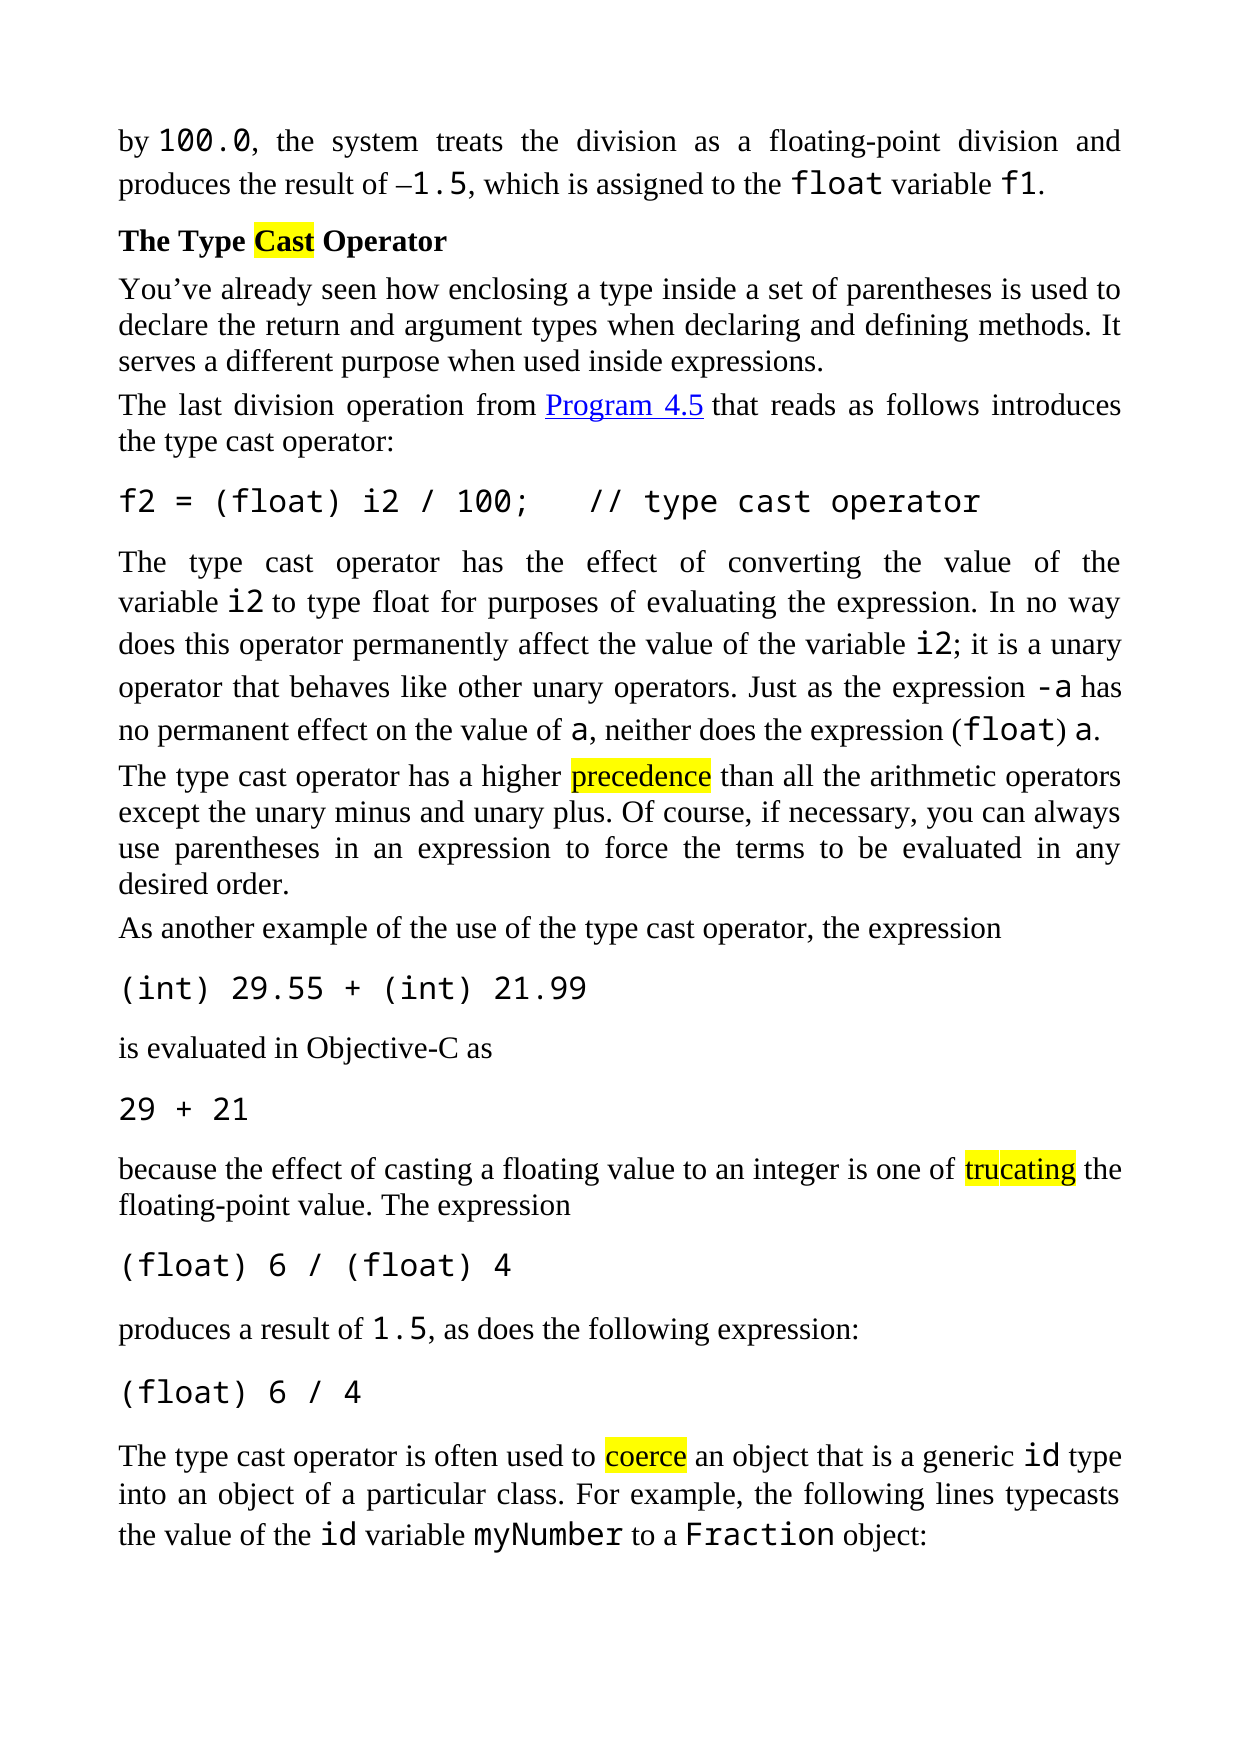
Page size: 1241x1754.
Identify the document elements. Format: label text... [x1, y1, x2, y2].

text (float) 6 / 4 [118, 1369, 1122, 1412]
text As another example of the use of the type cast operator, the expression [118, 909, 1122, 946]
text The last division operation from Program 4.5 that reads as follows introduces the type cast operator: [118, 387, 1122, 458]
text (int) 29.55 + (int) 21.99 [118, 966, 1122, 1009]
text because the effect of casting a floating value to an integer is one of trucating the floating-point value. The expression [118, 1150, 1122, 1222]
text The type cast operator has the effect of converting the value of the variable i2 to type float for purposes of evaluating the expression. In no way does this operator permanently affect the value of the variable i2; it is a unary operator that behaves like other unary operators. Just as the expression -a has no permanent effect on the value of a, neither does the expression (float) a. [118, 543, 1122, 749]
text by 100.0, the system treats the division as a floating-point division and produces the result of –1.5, which is assigned to the float variable f1. [118, 118, 1122, 203]
text (float) 6 / (float) 4 [118, 1243, 1122, 1285]
text f2 = (float) i2 / 100; // type cast operator [118, 479, 1122, 522]
text The type cast operator has a higher precedence than all the arithmetic operators except the unary minus and unary plus. Of course, if necessary, you can always use parentheses in an expression to force the terms to be evaluated in any desired order. [118, 757, 1122, 901]
text produces a result of 1.5, as does the following expression: [118, 1306, 1122, 1349]
text You’ve already seen how enclosing a type inside a set of parentheses is used to declare the return and argument types when declaring and defining methods. It serves a different purpose when used inside expressions. [118, 271, 1122, 378]
text The type cast operator is often used to coerce an object that is a generic id type into an object of a particular class. For example, the following lines typecasts the value of the id variable myNumber to a Fraction object: [118, 1433, 1122, 1554]
text 29 + 21 [118, 1087, 1122, 1129]
text is evaluated in Objective-C as [118, 1030, 1122, 1066]
text The Type Cast Operator [118, 222, 1122, 258]
